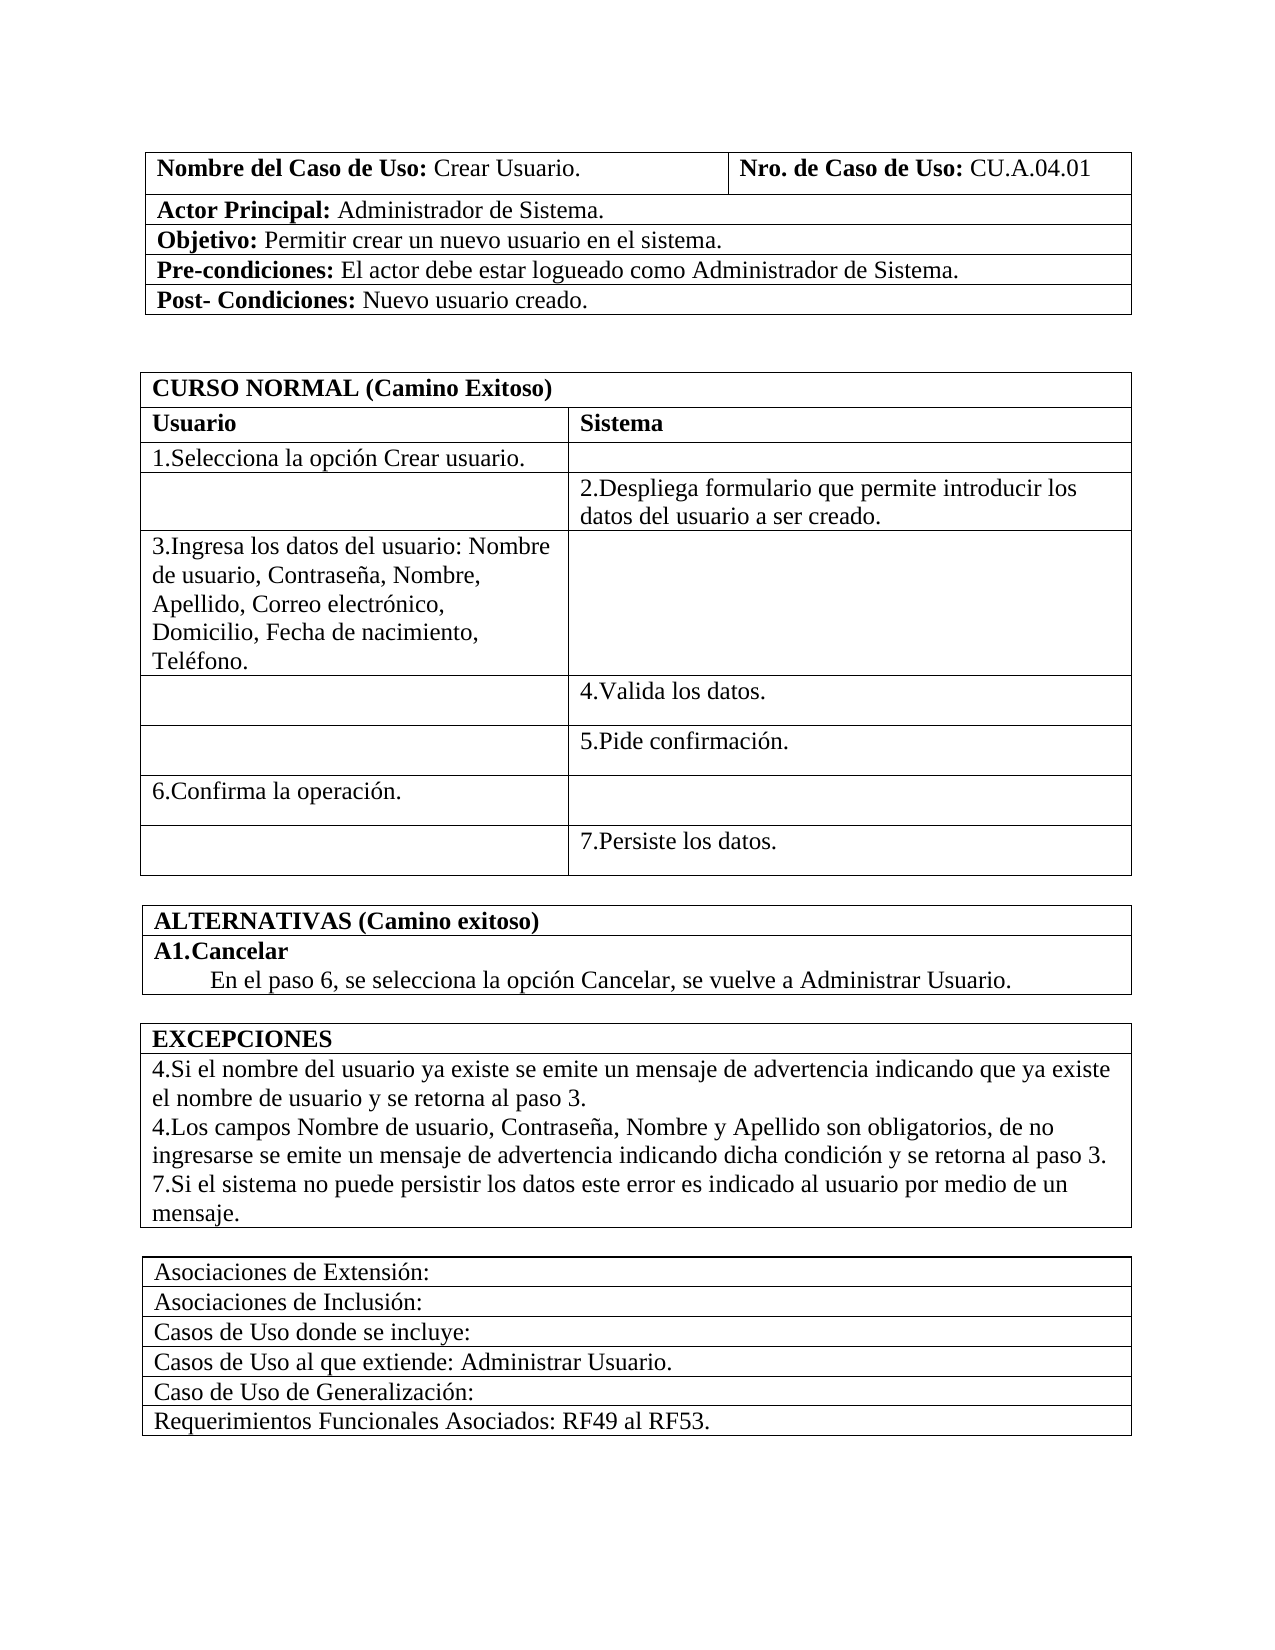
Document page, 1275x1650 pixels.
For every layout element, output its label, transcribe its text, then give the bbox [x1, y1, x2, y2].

table_cell Caso de Uso de Generalización: [143, 1377, 1131, 1405]
table_header CURSO NORMAL (Camino Exitoso) [141, 373, 1131, 407]
table_header EXCEPCIONES [141, 1024, 1131, 1053]
table_cell Requerimientos Funcionales Asociados: RF49 al RF53. [143, 1406, 1131, 1435]
table_cell Objetivo: Permitir crear un nuevo usuario en el sistema. [146, 225, 1131, 254]
table_cell Casos de Uso al que extiende: Administrar Usuario. [143, 1347, 1131, 1376]
table_header Nro. de Caso de Uso: CU.A.04.01 [729, 153, 1131, 194]
table_cell [569, 776, 1131, 825]
table_cell 4.Si el nombre del usuario ya existe se emite un mensaje de advertencia indicando que ya existe el nombre de usuario y se retorna al paso 3. 4.Los campos Nombre de usuario, Contraseña, Nombre y Apellido son obligatorios, de no ingresarse se emite un mensaje de advertencia indicando dicha condición y se retorna al paso 3. 7.Si el sistema no puede persistir los datos este error es indicado al usuario por medio de un mensaje. [141, 1054, 1131, 1227]
table_cell [141, 726, 568, 775]
table_header Asociaciones de Extensión: [143, 1258, 1131, 1286]
table_cell [141, 676, 568, 725]
table_cell Sistema [569, 408, 1131, 442]
table_header Nombre del Caso de Uso: Crear Usuario. [146, 153, 728, 194]
table_cell 7.Persiste los datos. [569, 826, 1131, 875]
table_cell Pre-condiciones: El actor debe estar logueado como Administrador de Sistema. [146, 255, 1131, 284]
table_cell Asociaciones de Inclusión: [143, 1287, 1131, 1316]
table_cell Actor Principal: Administrador de Sistema. [146, 195, 1131, 224]
table_cell [569, 443, 1131, 472]
table_header ALTERNATIVAS (Camino exitoso) [143, 906, 1131, 935]
table_cell [569, 531, 1131, 675]
table_cell Post- Condiciones: Nuevo usuario creado. [146, 285, 1131, 313]
table_cell 4.Valida los datos. [569, 676, 1131, 725]
table_cell 3.Ingresa los datos del usuario: Nombre de usuario, Contraseña, Nombre, Apellido, Correo electrónico, Domicilio, Fecha de nacimiento, Teléfono. [141, 531, 568, 675]
table_cell Casos de Uso donde se incluye: [143, 1317, 1131, 1346]
table_cell [141, 826, 568, 875]
table_cell [141, 473, 568, 530]
table_cell Usuario [141, 408, 568, 442]
table_cell Cancelar En el paso 6, se selecciona la opción Cancelar, se vuelve a Administrar Usuario. [143, 936, 1131, 993]
table_cell 6.Confirma la operación. [141, 776, 568, 825]
table_cell 1.Selecciona la opción Crear usuario. [141, 443, 568, 472]
table_cell 2.Despliega formulario que permite introducir los datos del usuario a ser creado. [569, 473, 1131, 530]
table_cell 5.Pide confirmación. [569, 726, 1131, 775]
